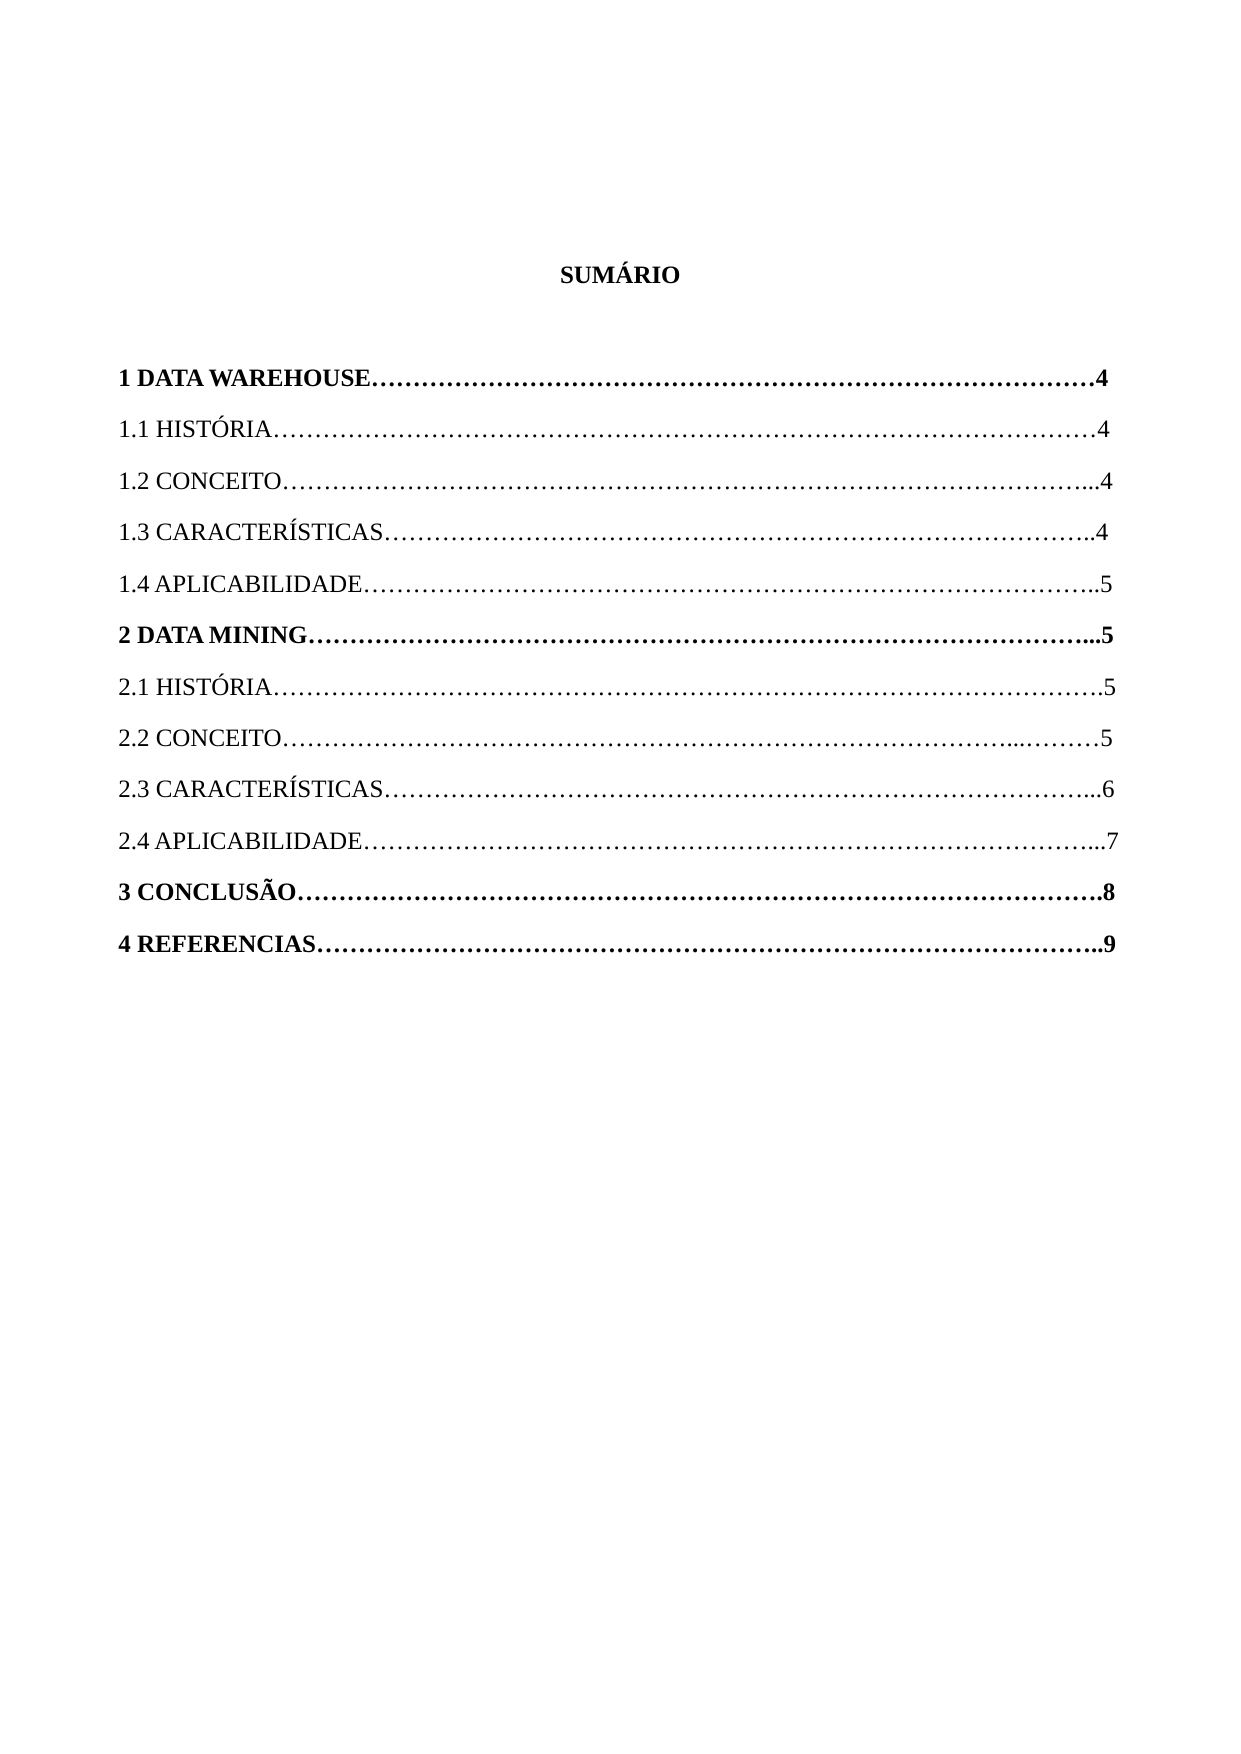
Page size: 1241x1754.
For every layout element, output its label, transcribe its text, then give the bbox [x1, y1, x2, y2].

text 2.3 CARACTERÍSTICAS…………………………………………………………………………...6 [118, 774, 1122, 803]
text 2.1 HISTÓRIA……………………………………………………………………………………….5 [118, 672, 1122, 700]
text 4 REFERENCIAS…………………………………………………………………………………..9 [118, 929, 1122, 958]
text 1.4 APLICABILIDADE……………………………………………………………………………..5 [118, 569, 1122, 597]
text SUMÁRIO [118, 260, 1122, 289]
text 1.3 CARACTERÍSTICAS…………………………………………………………………………..4 [118, 517, 1122, 546]
text 3 CONCLUSÃO…………………………………………………………………………………….8 [118, 877, 1122, 906]
text 2.2 CONCEITO……………………………………………………………………………...………5 [118, 723, 1122, 752]
text 1.2 CONCEITO……………………………………………………………………………………...4 [118, 466, 1122, 494]
text 2 DATA MINING…………………………………………………………………………………...5 [118, 620, 1122, 649]
text 1.1 HISTÓRIA………………………………………………………………………………………4 [118, 414, 1122, 443]
text 1 DATA WAREHOUSE……………………………………………………………………………4 [118, 363, 1122, 392]
text 2.4 APLICABILIDADE……………………………………………………………………………...7 [118, 826, 1122, 855]
